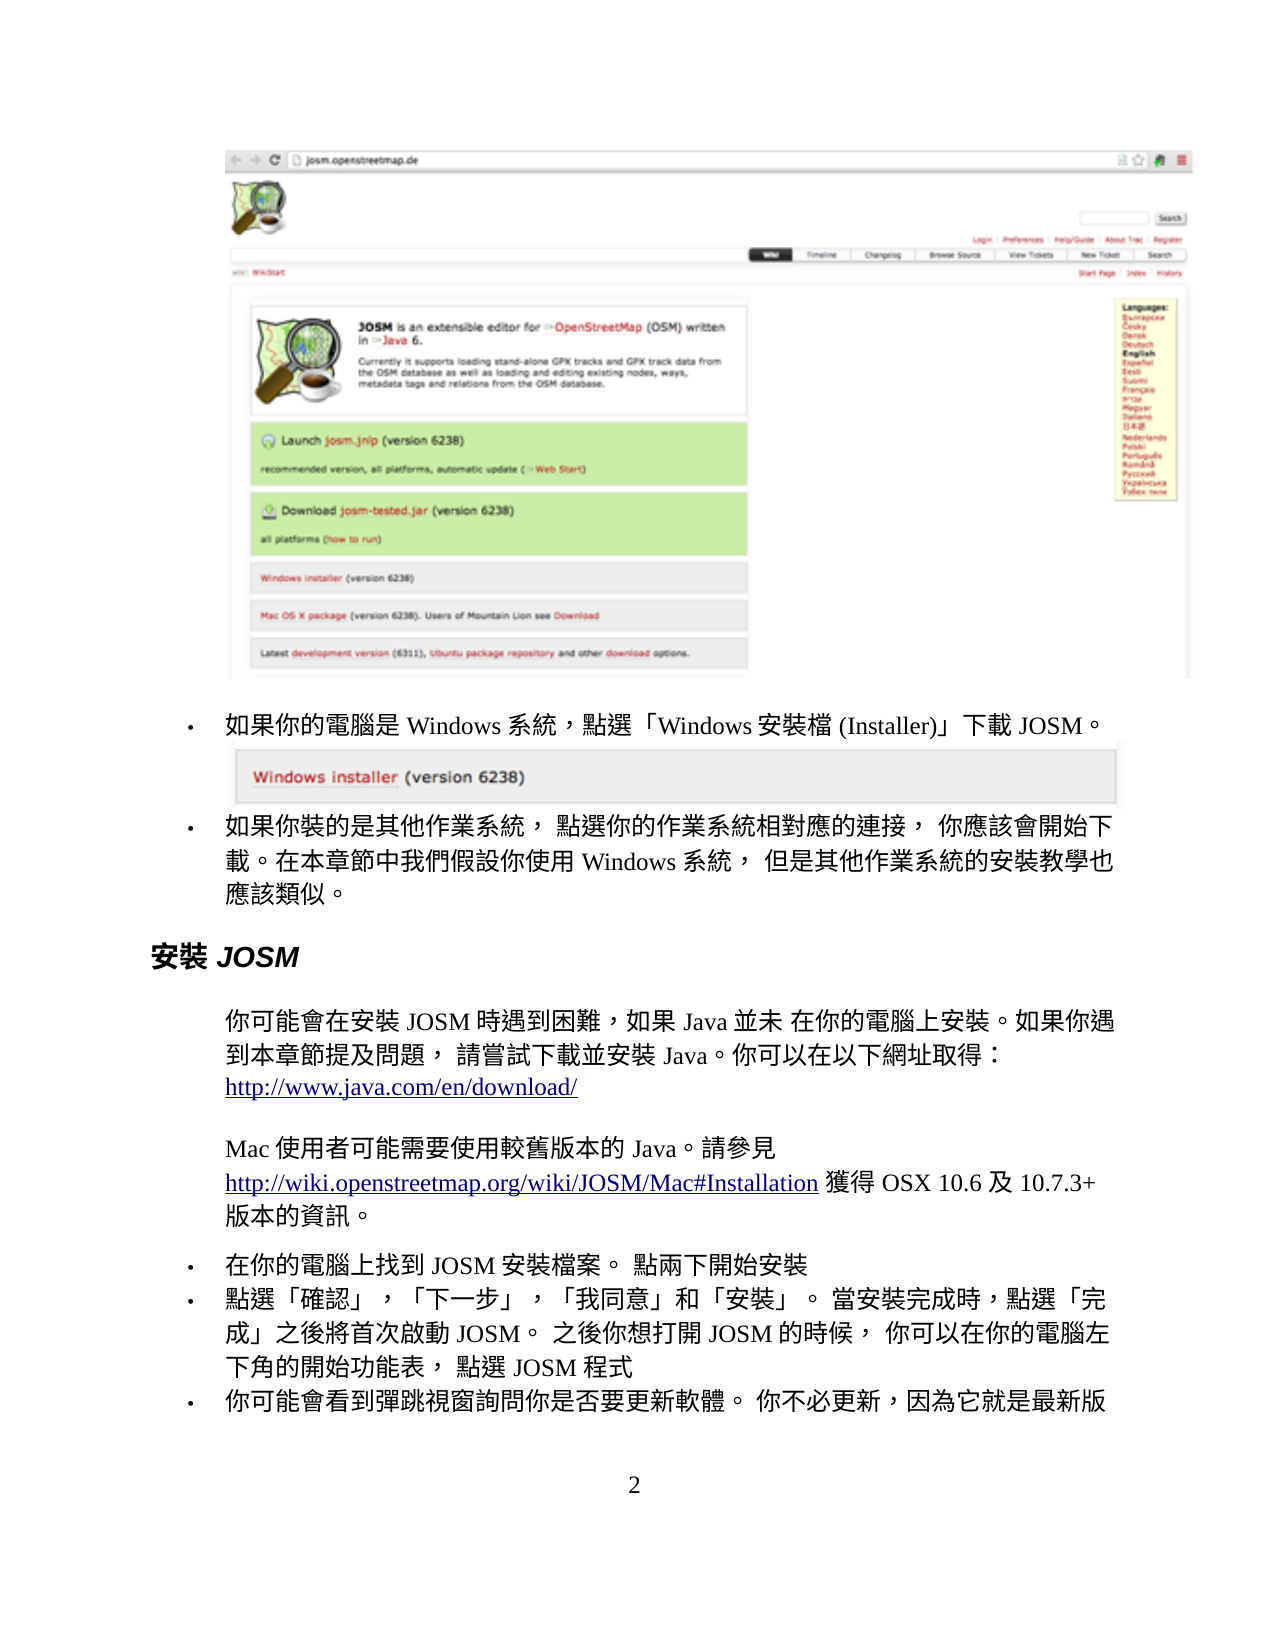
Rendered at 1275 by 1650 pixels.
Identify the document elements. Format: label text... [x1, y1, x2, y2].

list 你可能會看到彈跳視窗詢問你是否要更新軟體。 你不必更新，因為它就是最新版 [187, 1384, 1125, 1418]
picture [225, 150, 1193, 679]
subtitle 安裝 JOSM [150, 936, 1125, 976]
text 你可能會在安裝 JOSM 時遇到困難，如果 Java 並未 在你的電腦上安裝。如果你遇到本章節提及問題， 請嘗試下載並安裝 Java。你可以在以下網址取得： http://www.java.com/en/download/ [225, 1003, 1125, 1100]
text Mac 使用者可能需要使用較舊版本的 Java。請參見 http://wiki.openstreetmap.org/wiki/JOSM/Mac#Installation 獲得 OSX 10.6 及 10.7.3+ 版本的資訊。 [225, 1130, 1125, 1232]
list 在你的電腦上找到 JOSM 安裝檔案。 點兩下開始安裝 [187, 1247, 1125, 1282]
list 點選「確認」，「下一步」，「我同意」和「安裝」。 當安裝完成時，點選「完成」之後將首次啟動 JOSM。 之後你想打開 JOSM 的時候， 你可以在你的電腦左下角的開始功能表， 點選 JOSM 程式 [187, 1282, 1125, 1384]
picture [225, 741, 1129, 809]
list 如果你裝的是其他作業系統， 點選你的作業系統相對應的連接， 你應該會開始下載。在本章節中我們假設你使用 Windows 系統， 但是其他作業系統的安裝教學也應該類似。 [187, 809, 1125, 911]
list 如果你的電腦是 Windows 系統，點選「Windows安裝檔 (Installer)」下載 JOSM。 [187, 707, 1125, 741]
